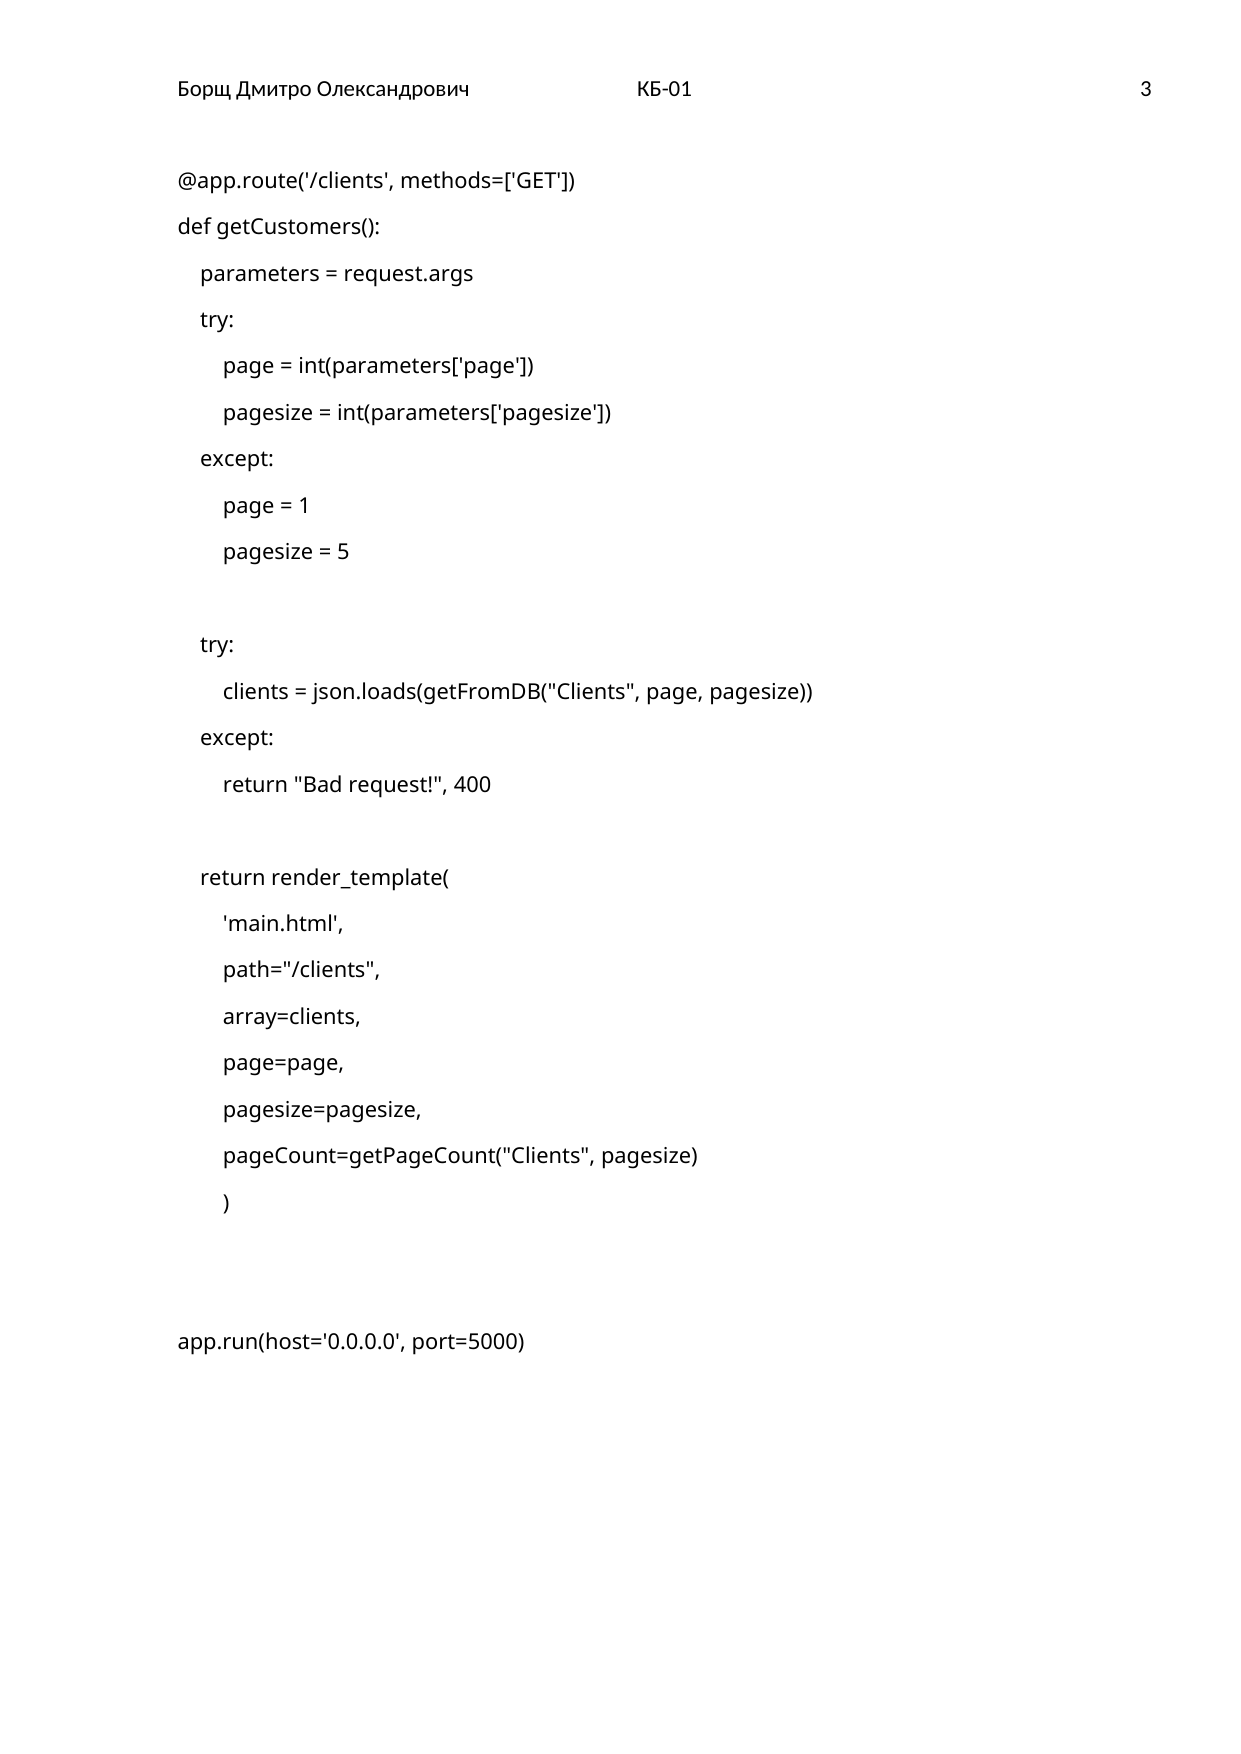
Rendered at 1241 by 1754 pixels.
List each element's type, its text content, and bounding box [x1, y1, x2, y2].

text page=page, [177, 1047, 1152, 1077]
text 'main.html', [177, 908, 1152, 938]
text except: [177, 722, 1152, 752]
text return render_template( [177, 861, 1152, 891]
text pagesize = 5 [177, 536, 1152, 566]
text path="/clients", [177, 954, 1152, 984]
text pagesize = int(parameters['pagesize']) [177, 397, 1152, 427]
text clients = json.loads(getFromDB("Clients", page, pagesize)) [177, 676, 1152, 705]
text @app.route('/clients', methods=['GET']) [177, 164, 1152, 194]
text app.run(host='0.0.0.0', port=5000) [177, 1326, 1152, 1356]
text try: [177, 304, 1152, 334]
text def getCustomers(): [177, 211, 1152, 241]
text return "Bad request!", 400 [177, 768, 1152, 798]
text page = int(parameters['page']) [177, 350, 1152, 380]
text ) [177, 1187, 1152, 1216]
text array=clients, [177, 1001, 1152, 1031]
text page = 1 [177, 490, 1152, 519]
text except: [177, 443, 1152, 473]
text pageCount=getPageCount("Clients", pagesize) [177, 1140, 1152, 1170]
text parameters = request.args [177, 257, 1152, 287]
text pagesize=pagesize, [177, 1094, 1152, 1123]
text try: [177, 629, 1152, 659]
